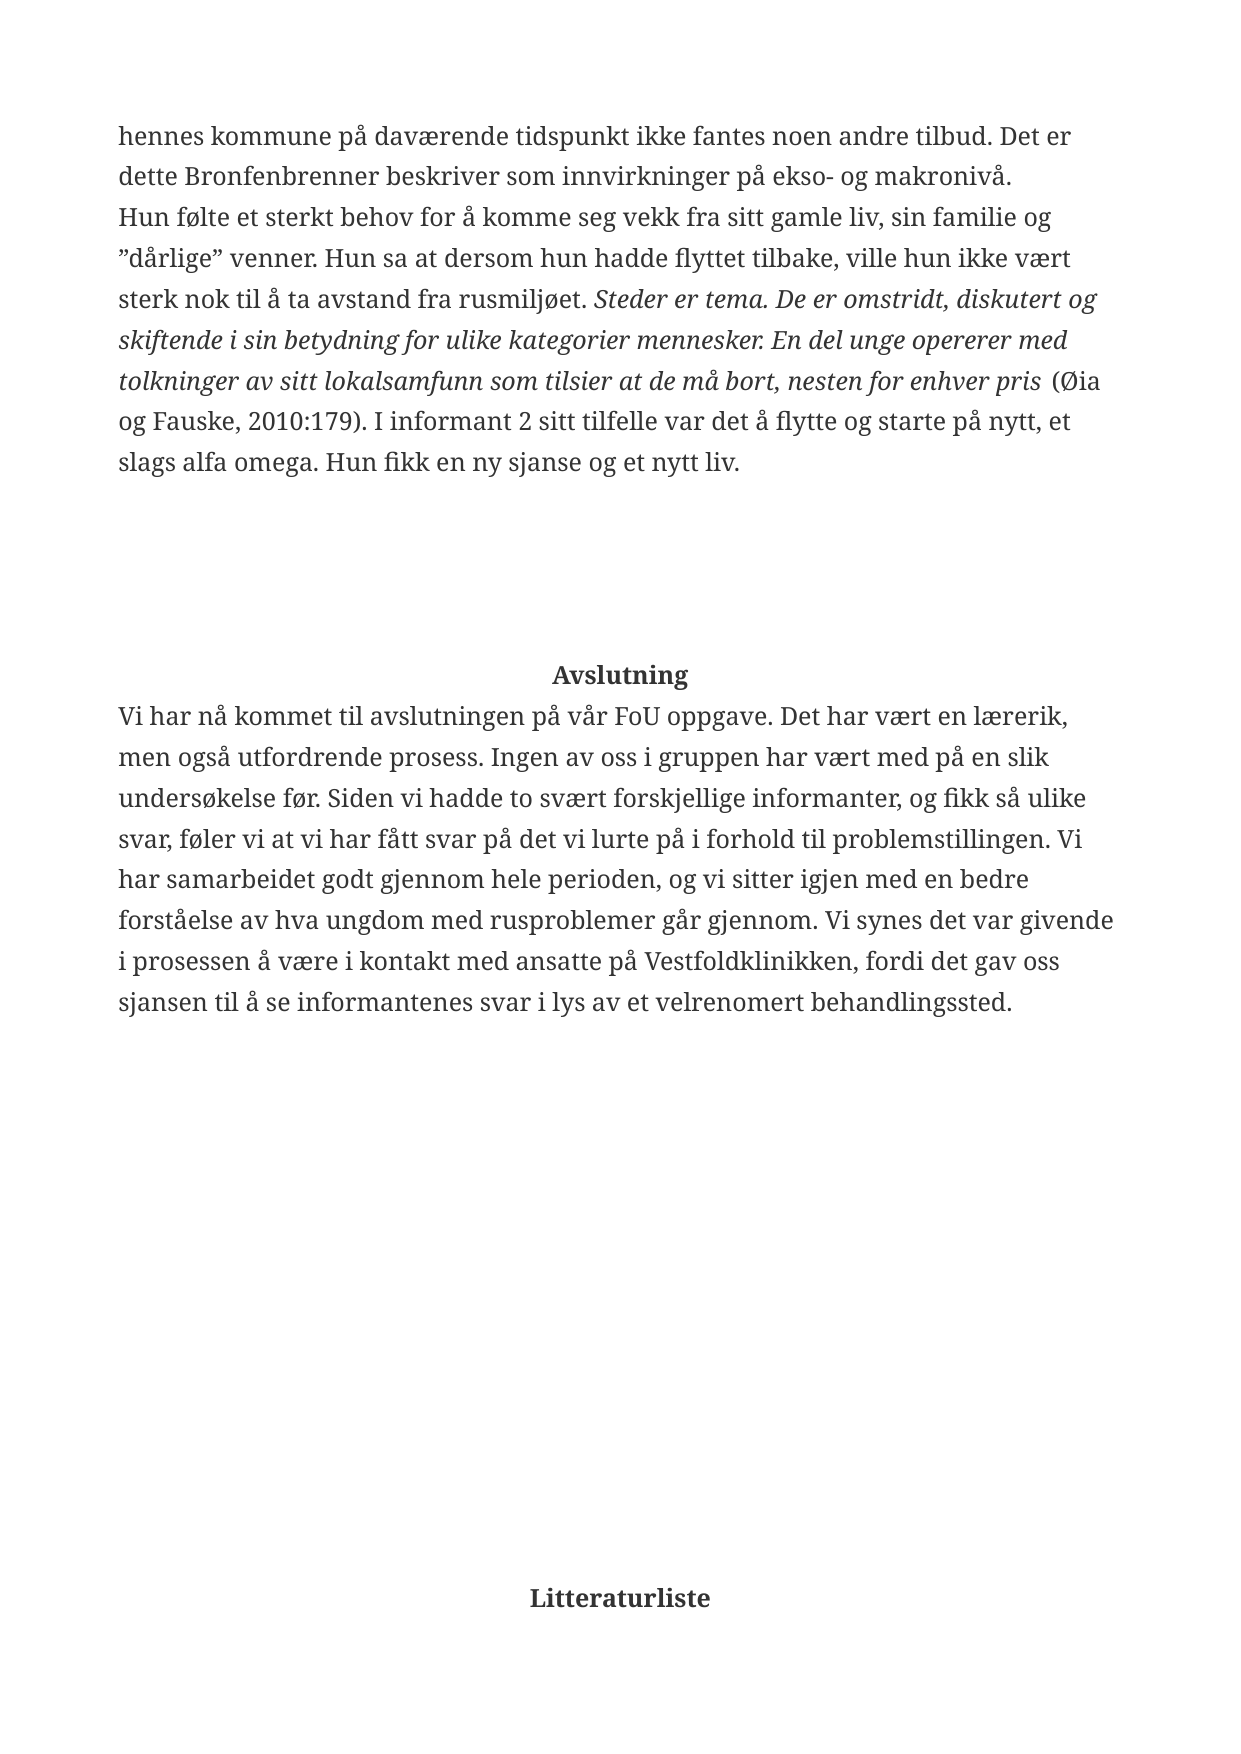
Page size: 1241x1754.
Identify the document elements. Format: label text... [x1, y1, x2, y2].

text Vi har nå kommet til avslutningen på vår FoU oppgave. Det har vært en lærerik, men også utfordrende prosess. Ingen av oss i gruppen har vært med på en slik undersøkelse før. Siden vi hadde to svært forskjellige informanter, og fikk så ulike svar, føler vi at vi har fått svar på det vi lurte på i forhold til problemstillingen. Vi har samarbeidet godt gjennom hele perioden, og vi sitter igjen med en bedre forståelse av hva ungdom med rusproblemer går gjennom. Vi synes det var givende i prosessen å være i kontakt med ansatte på Vestfoldklinikken, fordi det gav oss sjansen til å se informantenes svar i lys av et velrenomert behandlingssted. [118, 699, 1122, 1019]
text Hun følte et sterkt behov for å komme seg vekk fra sitt gamle liv, sin familie og ”dårlige” venner. Hun sa at dersom hun hadde flyttet tilbake, ville hun ikke vært sterk nok til å ta avstand fra rusmiljøet. Steder er tema. De er omstridt, diskutert og skiftende i sin betydning for ulike kategorier mennesker. En del unge opererer med tolkninger av sitt lokalsamfunn som tilsier at de må bort, nesten for enhver pris (Øia og Fauske, 2010:179). I informant 2 sitt tilfelle var det å flytte og starte på nytt, et slags alfa omega. Hun fikk en ny sjanse og et nytt liv. [118, 200, 1122, 479]
text Avslutning [118, 658, 1122, 692]
text hennes kommune på daværende tidspunkt ikke fantes noen andre tilbud. Det er dette Bronfenbrenner beskriver som innvirkninger på ekso- og makronivå. [118, 118, 1122, 193]
text Litteraturliste [118, 1580, 1122, 1614]
